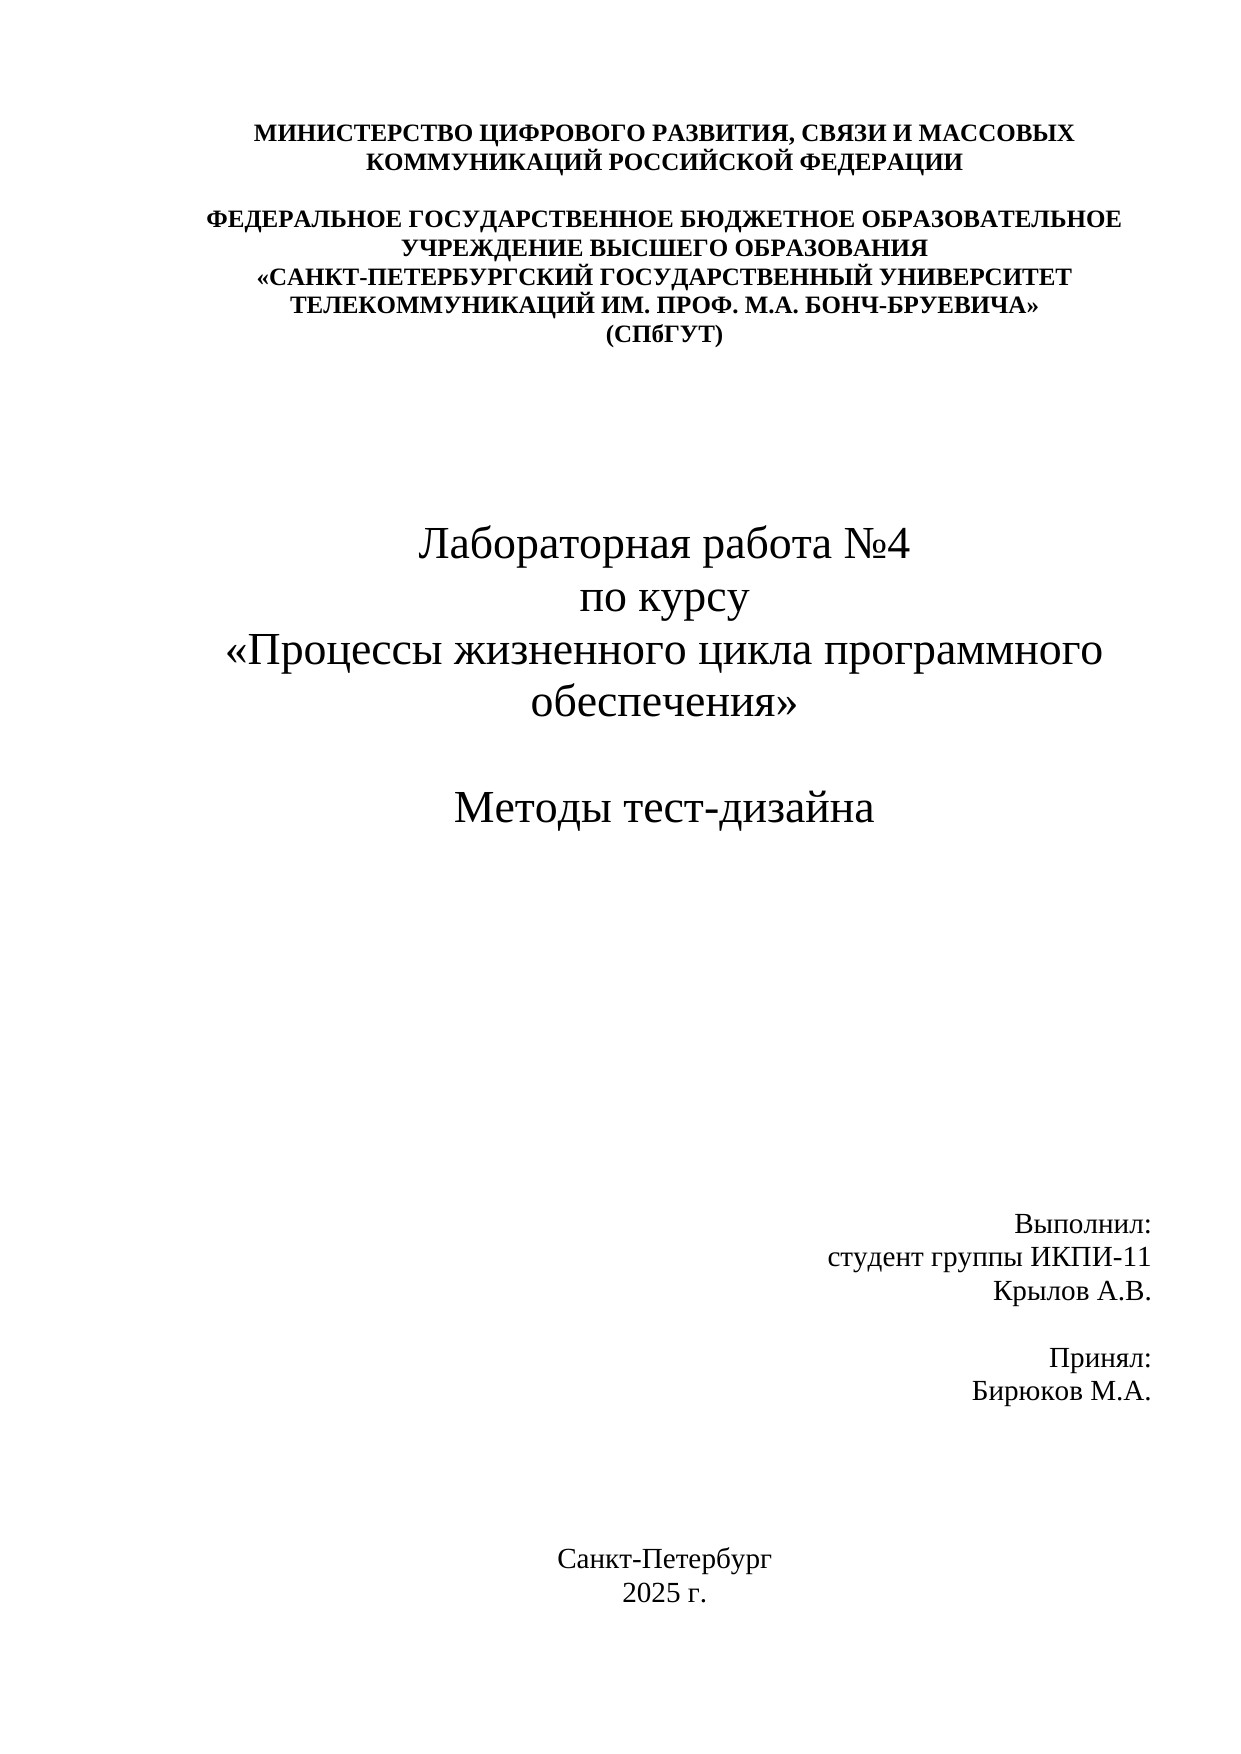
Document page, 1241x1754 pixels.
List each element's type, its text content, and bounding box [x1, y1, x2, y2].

text Принял: [177, 1340, 1152, 1373]
text (СПбГУТ) [177, 319, 1152, 348]
text Бирюков М.А. [177, 1373, 1152, 1407]
text студент группы ИКПИ-11 [177, 1239, 1152, 1273]
text Крылов А.В. [177, 1273, 1152, 1306]
text «Процессы жизненного цикла программного обеспечения» [177, 621, 1152, 727]
text Методы тест-дизайна [177, 779, 1152, 832]
text «САНКТ-ПЕТЕРБУРГСКИЙ ГОСУДАРСТВЕННЫЙ УНИВЕРСИТЕТ ТЕЛЕКОММУНИКАЦИЙ ИМ. ПРОФ. М.А. БОНЧ-БРУЕВИЧА» [177, 262, 1152, 319]
text ФЕДЕРАЛЬНОЕ ГОСУДАРСТВЕННОЕ БЮДЖЕТНОЕ ОБРАЗОВАТЕЛЬНОЕ УЧРЕЖДЕНИЕ ВЫСШЕГО ОБРАЗОВАНИЯ [177, 204, 1152, 262]
text по курсу [177, 568, 1152, 621]
text МИНИСТЕРСТВО ЦИФРОВОГО РАЗВИТИЯ, СВЯЗИ И МАССОВЫХ КОММУНИКАЦИЙ РОССИЙСКОЙ ФЕДЕРАЦИИ [177, 118, 1152, 176]
text Санкт-Петербург [177, 1541, 1152, 1575]
text Лабораторная работа №4 [177, 516, 1152, 568]
text Выполнил: [177, 1206, 1152, 1239]
text 2025 г. [177, 1575, 1152, 1608]
